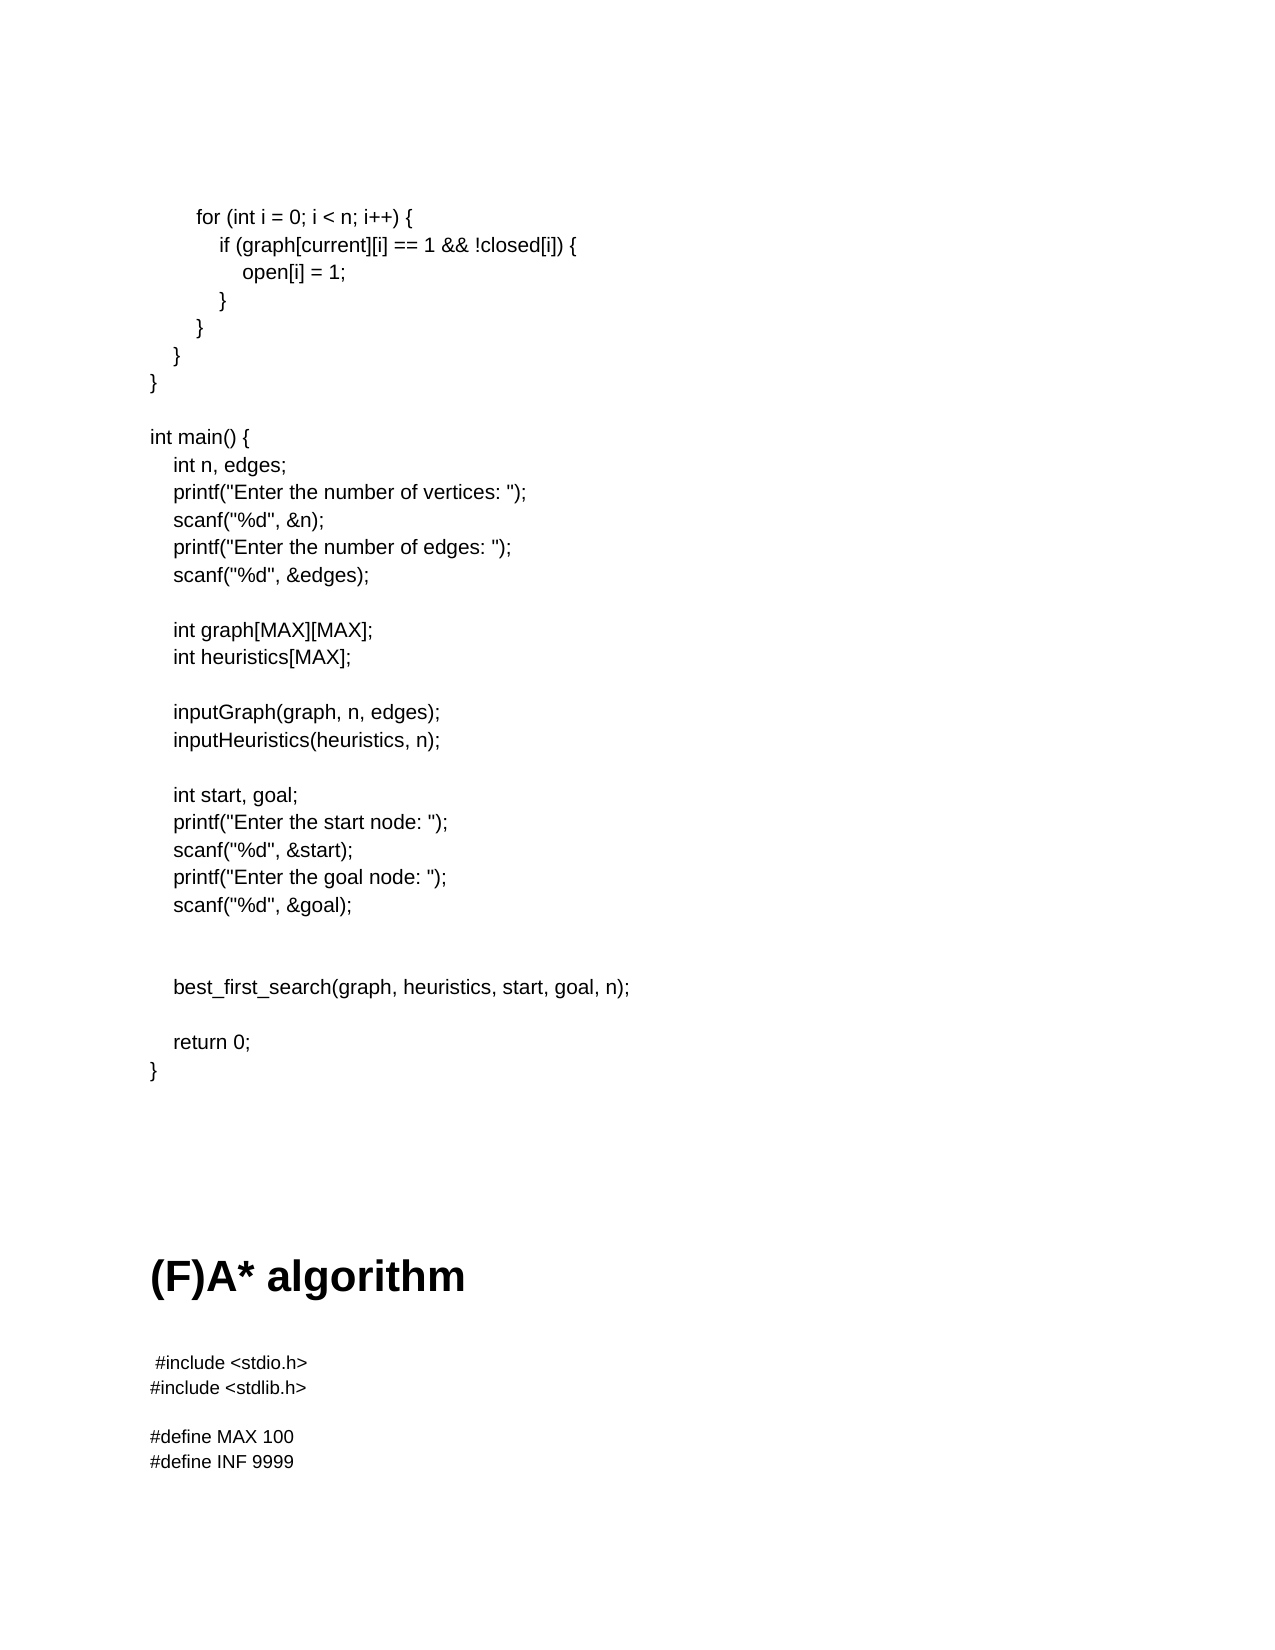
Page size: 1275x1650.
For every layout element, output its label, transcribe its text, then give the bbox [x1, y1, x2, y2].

text } [150, 1057, 1125, 1081]
text #include <stdio.h> [150, 1352, 1125, 1373]
text int heuristics[MAX]; [150, 645, 1125, 669]
text #define INF 9999 [150, 1451, 1125, 1473]
text scanf("%d", &start); [150, 837, 1125, 861]
text printf("Enter the goal node: "); [150, 865, 1125, 889]
text printf("Enter the start node: "); [150, 810, 1125, 834]
text int n, edges; [150, 452, 1125, 476]
text printf("Enter the number of vertices: "); [150, 480, 1125, 504]
text printf("Enter the number of edges: "); [150, 535, 1125, 559]
text inputGraph(graph, n, edges); [150, 700, 1125, 724]
text } [150, 315, 1125, 339]
text return 0; [150, 1030, 1125, 1054]
text (F)A* algorithm [150, 1250, 1125, 1300]
text int main() { [150, 425, 1125, 449]
text scanf("%d", &goal); [150, 892, 1125, 916]
text if (graph[current][i] == 1 && !closed[i]) { [150, 232, 1125, 256]
text open[i] = 1; [150, 260, 1125, 284]
text int graph[MAX][MAX]; [150, 617, 1125, 641]
text scanf("%d", &edges); [150, 562, 1125, 586]
text inputHeuristics(heuristics, n); [150, 727, 1125, 751]
text } [150, 370, 1125, 394]
text for (int i = 0; i < n; i++) { [150, 205, 1125, 229]
text #define MAX 100 [150, 1426, 1125, 1448]
text #include <stdlib.h> [150, 1377, 1125, 1398]
text best_first_search(graph, heuristics, start, goal, n); [150, 975, 1125, 999]
text int start, goal; [150, 782, 1125, 806]
text } [150, 287, 1125, 311]
text } [150, 342, 1125, 366]
text scanf("%d", &n); [150, 507, 1125, 531]
